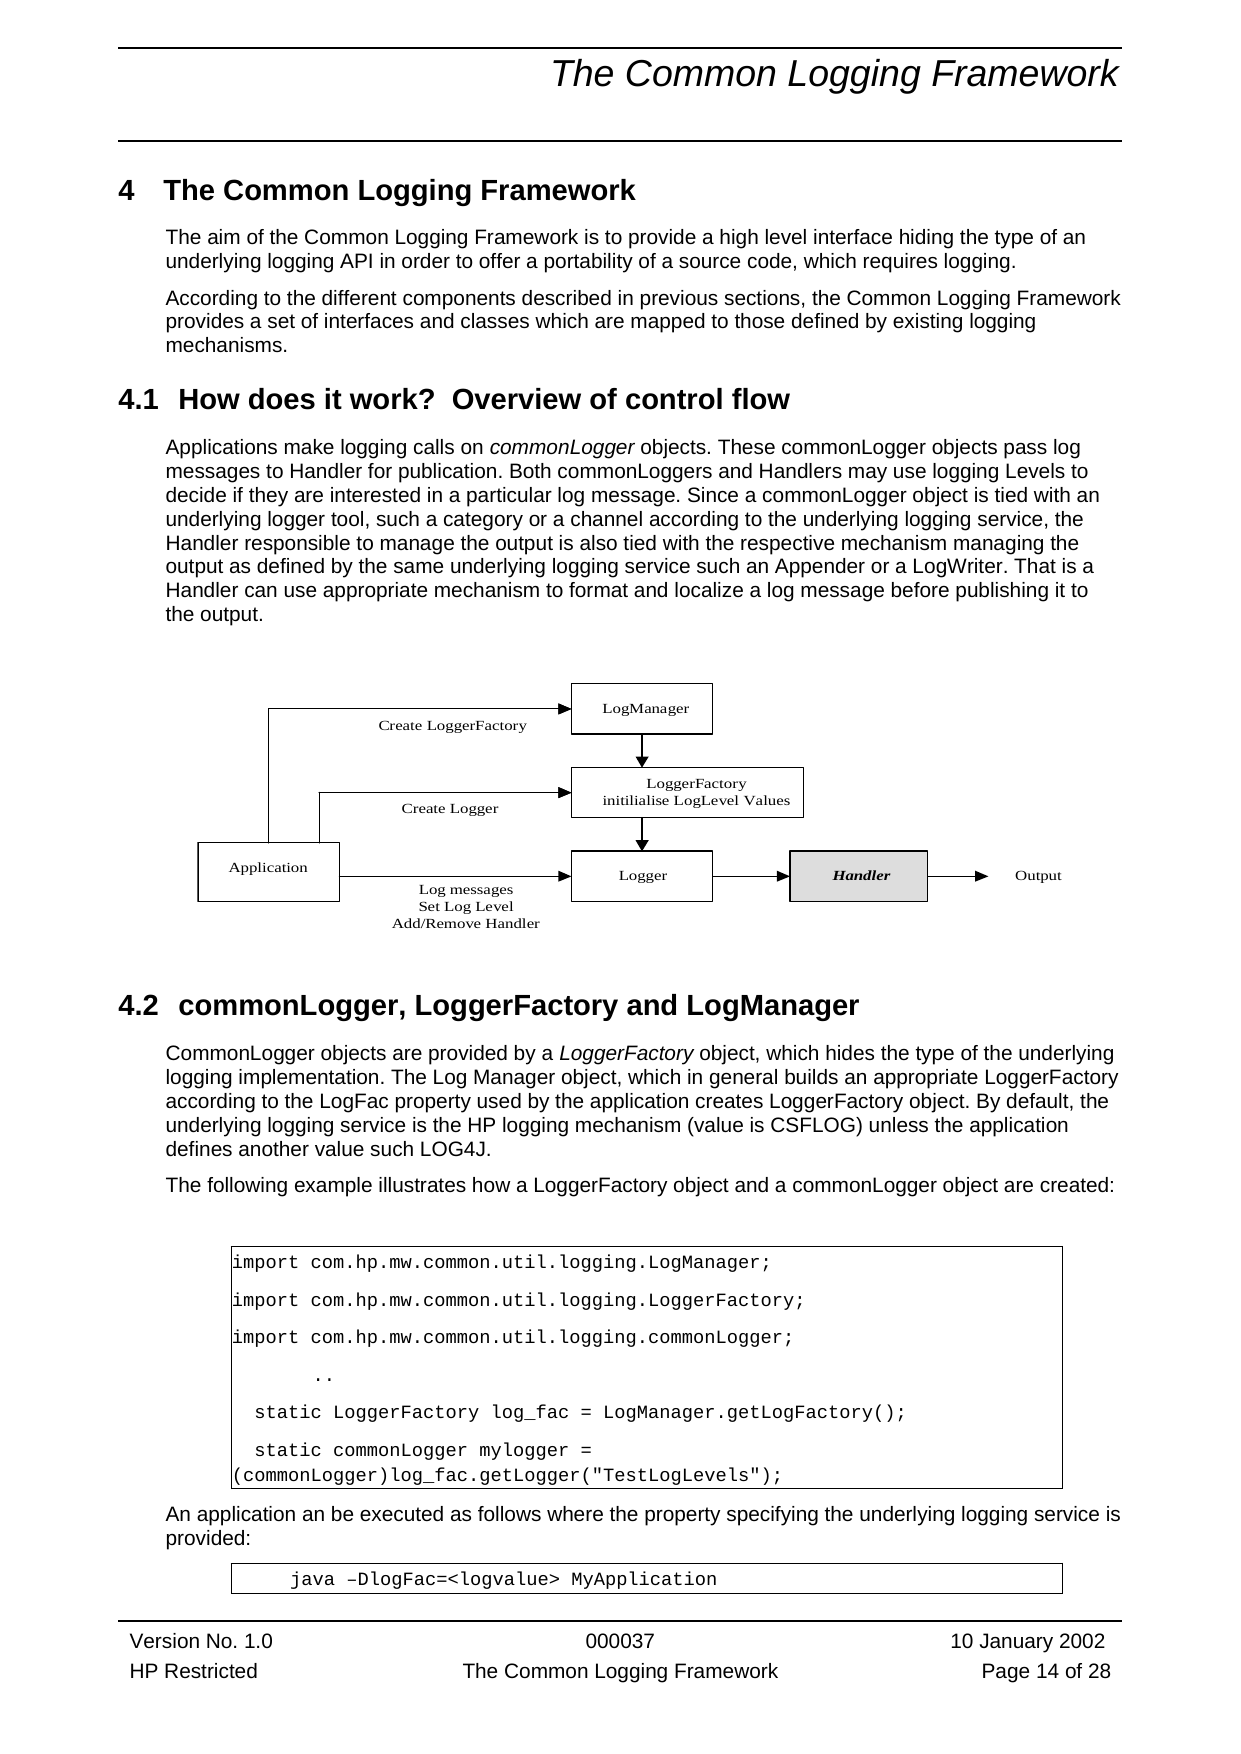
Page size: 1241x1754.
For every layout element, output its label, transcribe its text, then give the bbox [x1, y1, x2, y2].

text java –DlogFac=<logvalue> MyApplication [232, 1564, 1062, 1593]
subtitle How does it work? Overview of control flow [118, 382, 1122, 416]
subtitle The Common Logging Framework [118, 173, 1122, 206]
text import com.hp.mw.common.util.logging.LoggerFactory; [232, 1283, 1062, 1311]
text The following example illustrates how a LoggerFactory object and a commonLogger object are created: [165, 1173, 1122, 1197]
text Applications make logging calls on commonLogger objects. These commonLogger objects pass log messages to Handler for publication. Both commonLoggers and Handlers may use logging Levels to decide if they are interested in a particular log message. Since a commonLogger object is tied with an underlying logger tool, such a category or a channel according to the underlying logging service, the Handler responsible to manage the output is also tied with the respective mechanism managing the output as defined by the same underlying logging service such an Appender or a LogWriter. That is a Handler can use appropriate mechanism to format and localize a log message before publishing it to the output. [165, 434, 1122, 626]
text According to the different components described in previous sections, the Common Logging Framework provides a set of interfaces and classes which are mapped to those defined by existing logging mechanisms. [165, 285, 1122, 357]
text static commonLogger mylogger = (commonLogger)log_fac.getLogger("TestLogLevels"); [232, 1433, 1062, 1488]
text An application an be executed as follows where the property specifying the underlying logging service is provided: [165, 1502, 1122, 1550]
text import com.hp.mw.common.util.logging.LogManager; [232, 1247, 1062, 1274]
text The aim of the Common Logging Framework is to provide a high level interface hiding the type of an underlying logging API in order to offer a portability of a source code, which requires logging. [165, 225, 1122, 273]
text static LoggerFactory log_fac = LogManager.getLogFactory(); [232, 1396, 1062, 1424]
text import com.hp.mw.common.util.logging.commonLogger; [232, 1321, 1062, 1349]
subtitle commonLogger, LoggerFactory and LogManager [118, 988, 1122, 1022]
text CommonLogger objects are provided by a LoggerFactory object, which hides the type of the underlying logging implementation. The Log Manager object, which in general builds an appropriate LoggerFactory according to the LogFac property used by the application creates LoggerFactory object. By default, the underlying logging service is the HP logging mechanism (value is CSFLOG) unless the application defines another value such LOG4J. [165, 1041, 1122, 1160]
text .. [232, 1358, 1062, 1386]
